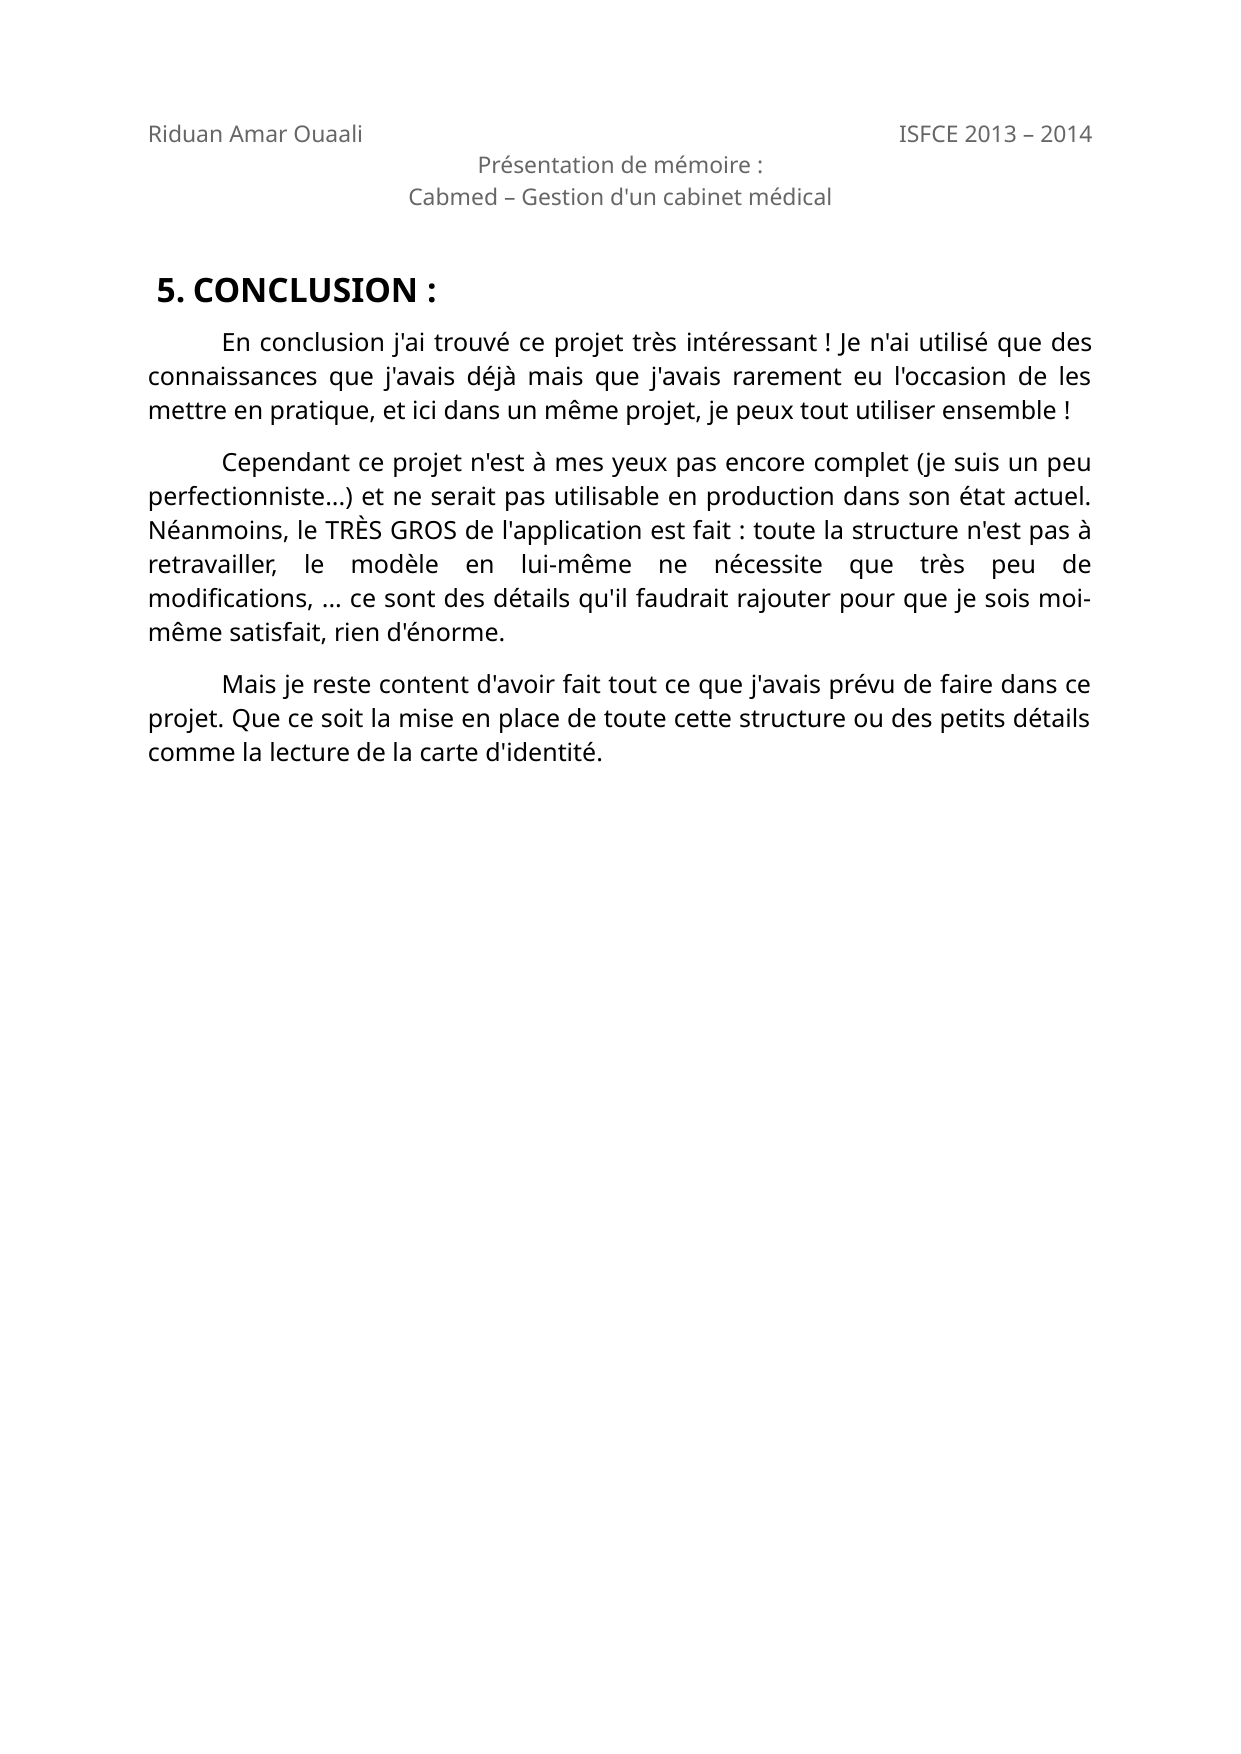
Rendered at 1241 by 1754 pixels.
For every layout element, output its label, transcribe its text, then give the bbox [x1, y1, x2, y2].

subtitle CONCLUSION : [148, 266, 1093, 312]
text En conclusion j'ai trouvé ce projet très intéressant ! Je n'ai utilisé que des connaissances que j'avais déjà mais que j'avais rarement eu l'occasion de les mettre en pratique, et ici dans un même projet, je peux tout utiliser ensemble ! [148, 324, 1093, 427]
text Mais je reste content d'avoir fait tout ce que j'avais prévu de faire dans ce projet. Que ce soit la mise en place de toute cette structure ou des petits détails comme la lecture de la carte d'identité. [148, 667, 1093, 769]
text Cependant ce projet n'est à mes yeux pas encore complet (je suis un peu perfectionniste...) et ne serait pas utilisable en production dans son état actuel. Néanmoins, le TRÈS GROS de l'application est fait : toute la structure n'est pas à retravailler, le modèle en lui-même ne nécessite que très peu de modifications, ... ce sont des détails qu'il faudrait rajouter pour que je sois moi-même satisfait, rien d'énorme. [148, 444, 1093, 649]
